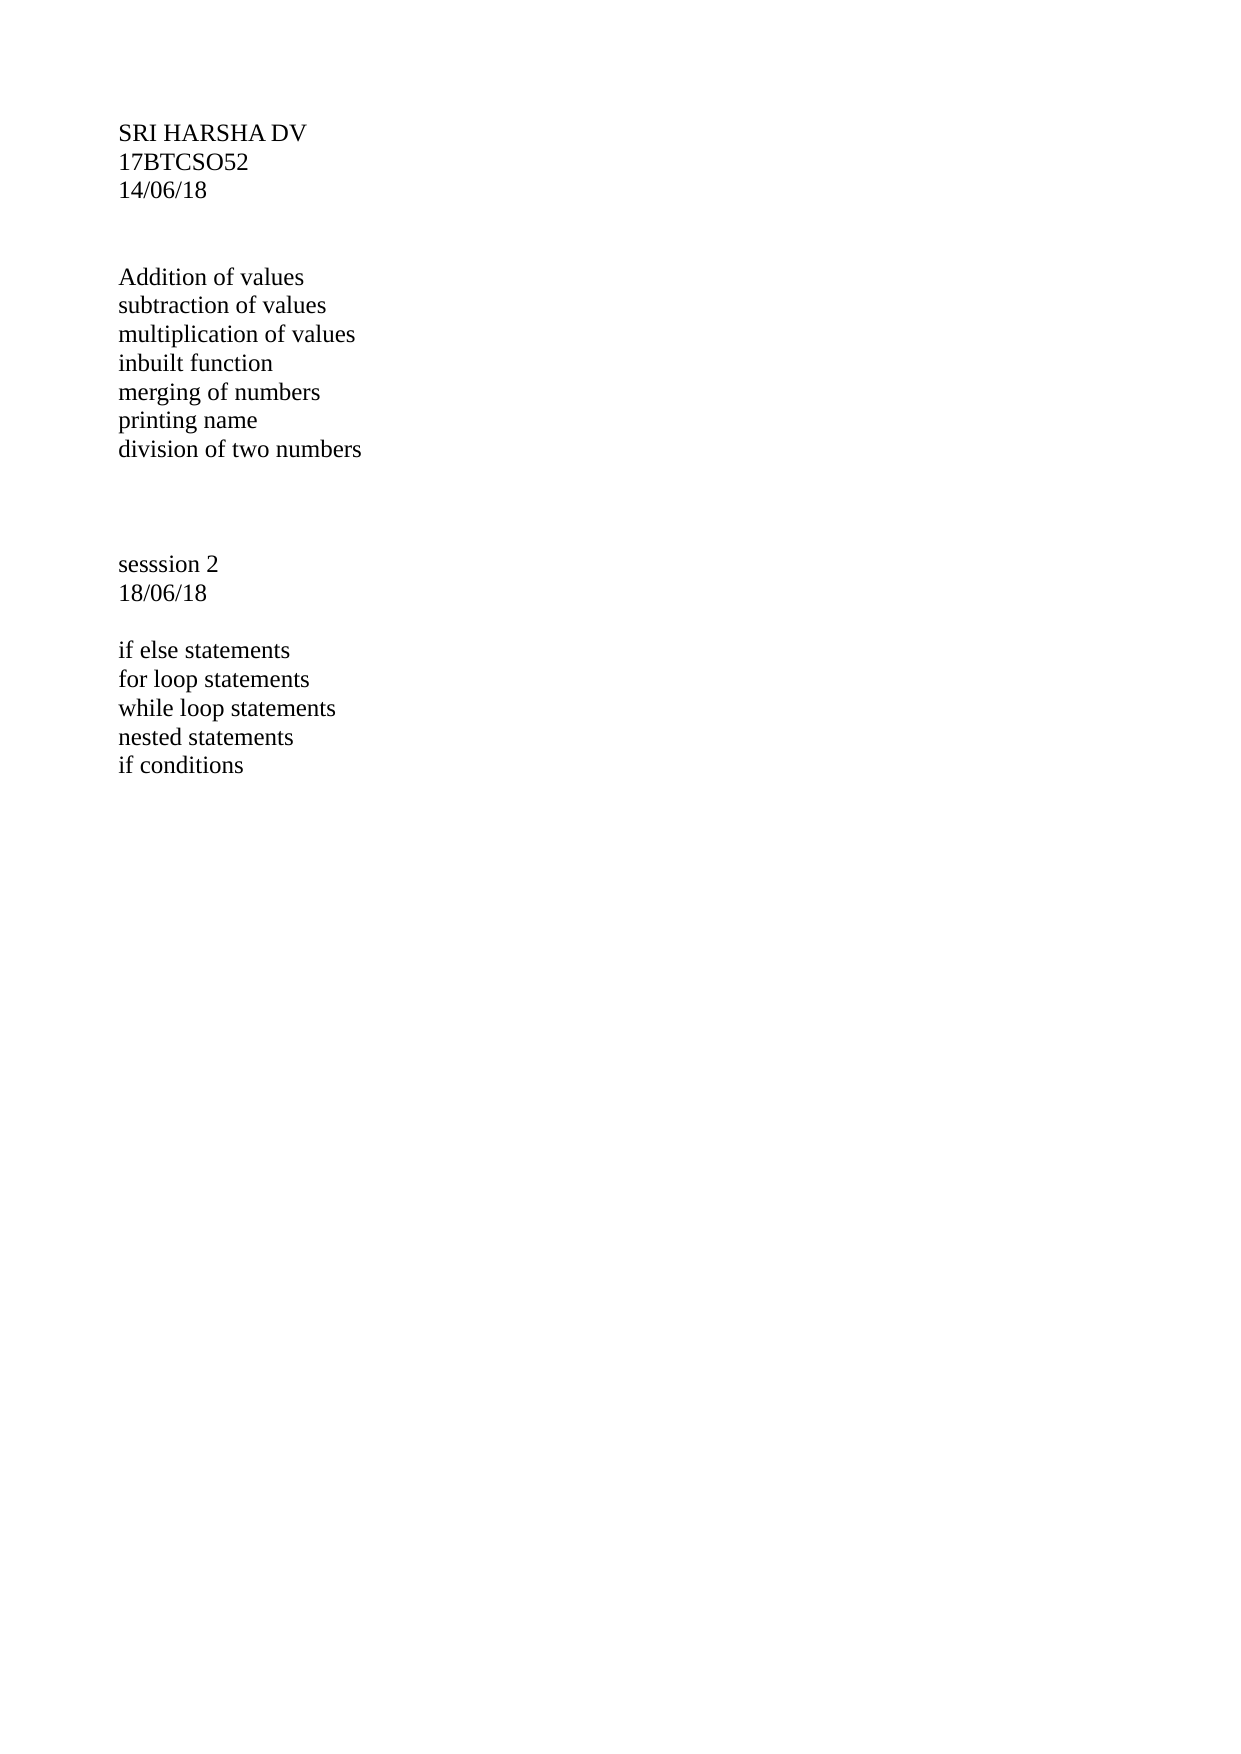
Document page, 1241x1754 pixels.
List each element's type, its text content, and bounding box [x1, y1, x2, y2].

text Addition of values [118, 262, 1122, 291]
text if else statements [118, 636, 1122, 664]
text SRI HARSHA DV [118, 118, 1122, 147]
text merging of numbers [118, 377, 1122, 406]
text for loop statements [118, 664, 1122, 693]
text division of two numbers [118, 434, 1122, 463]
text printing name [118, 406, 1122, 434]
text sesssion 2 [118, 549, 1122, 578]
text 17BTCSO52 [118, 147, 1122, 176]
text 18/06/18 [118, 578, 1122, 607]
text inbuilt function [118, 348, 1122, 377]
text multiplication of values [118, 319, 1122, 348]
text while loop statements [118, 693, 1122, 722]
text nested statements [118, 722, 1122, 751]
text subtraction of values [118, 291, 1122, 319]
text 14/06/18 [118, 176, 1122, 204]
text if conditions [118, 751, 1122, 779]
